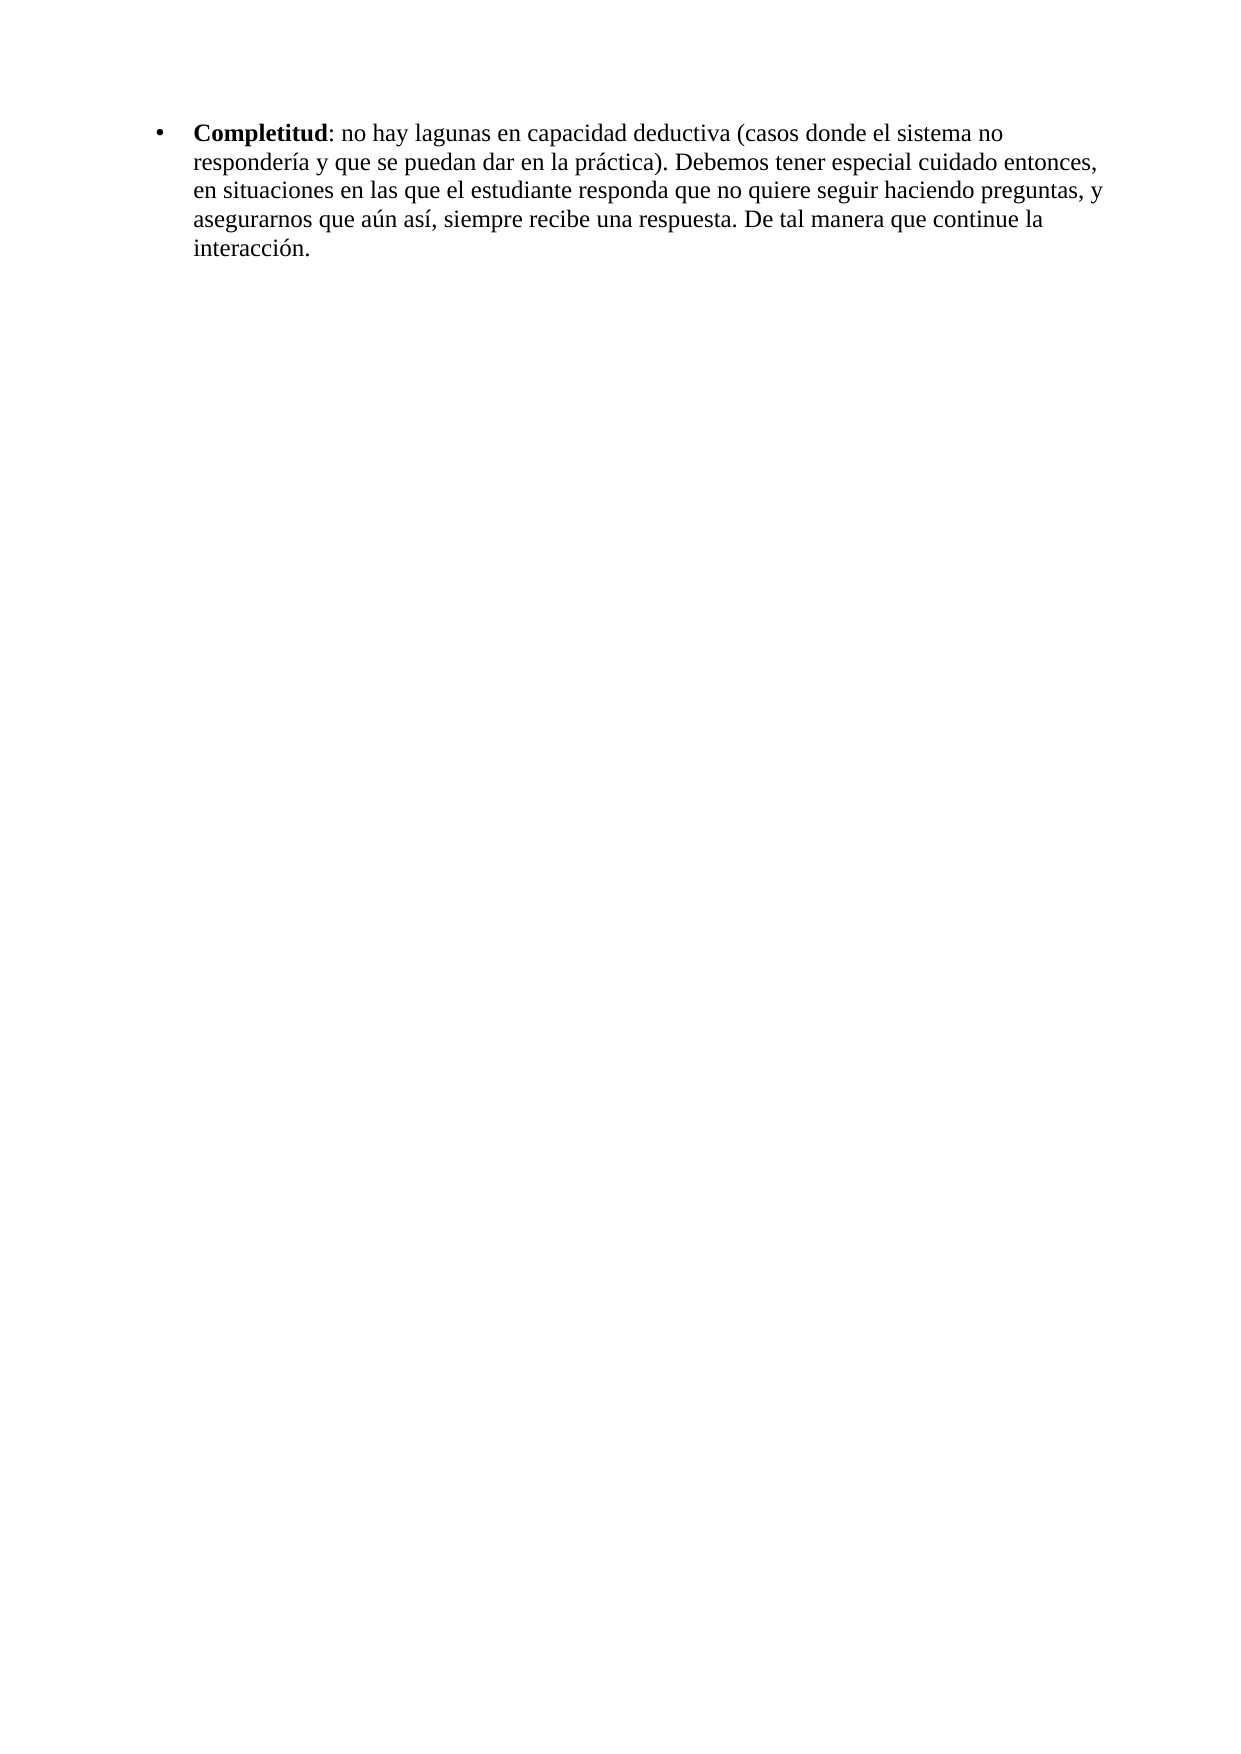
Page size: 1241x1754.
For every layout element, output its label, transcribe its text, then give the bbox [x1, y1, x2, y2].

list Completitud: no hay lagunas en capacidad deductiva (casos donde el sistema no respondería y que se puedan dar en la práctica). Debemos tener especial cuidado entonces, en situaciones en las que el estudiante responda que no quiere seguir haciendo preguntas, y asegurarnos que aún así, siempre recibe una respuesta. De tal manera que continue la interacción. [156, 118, 1122, 262]
